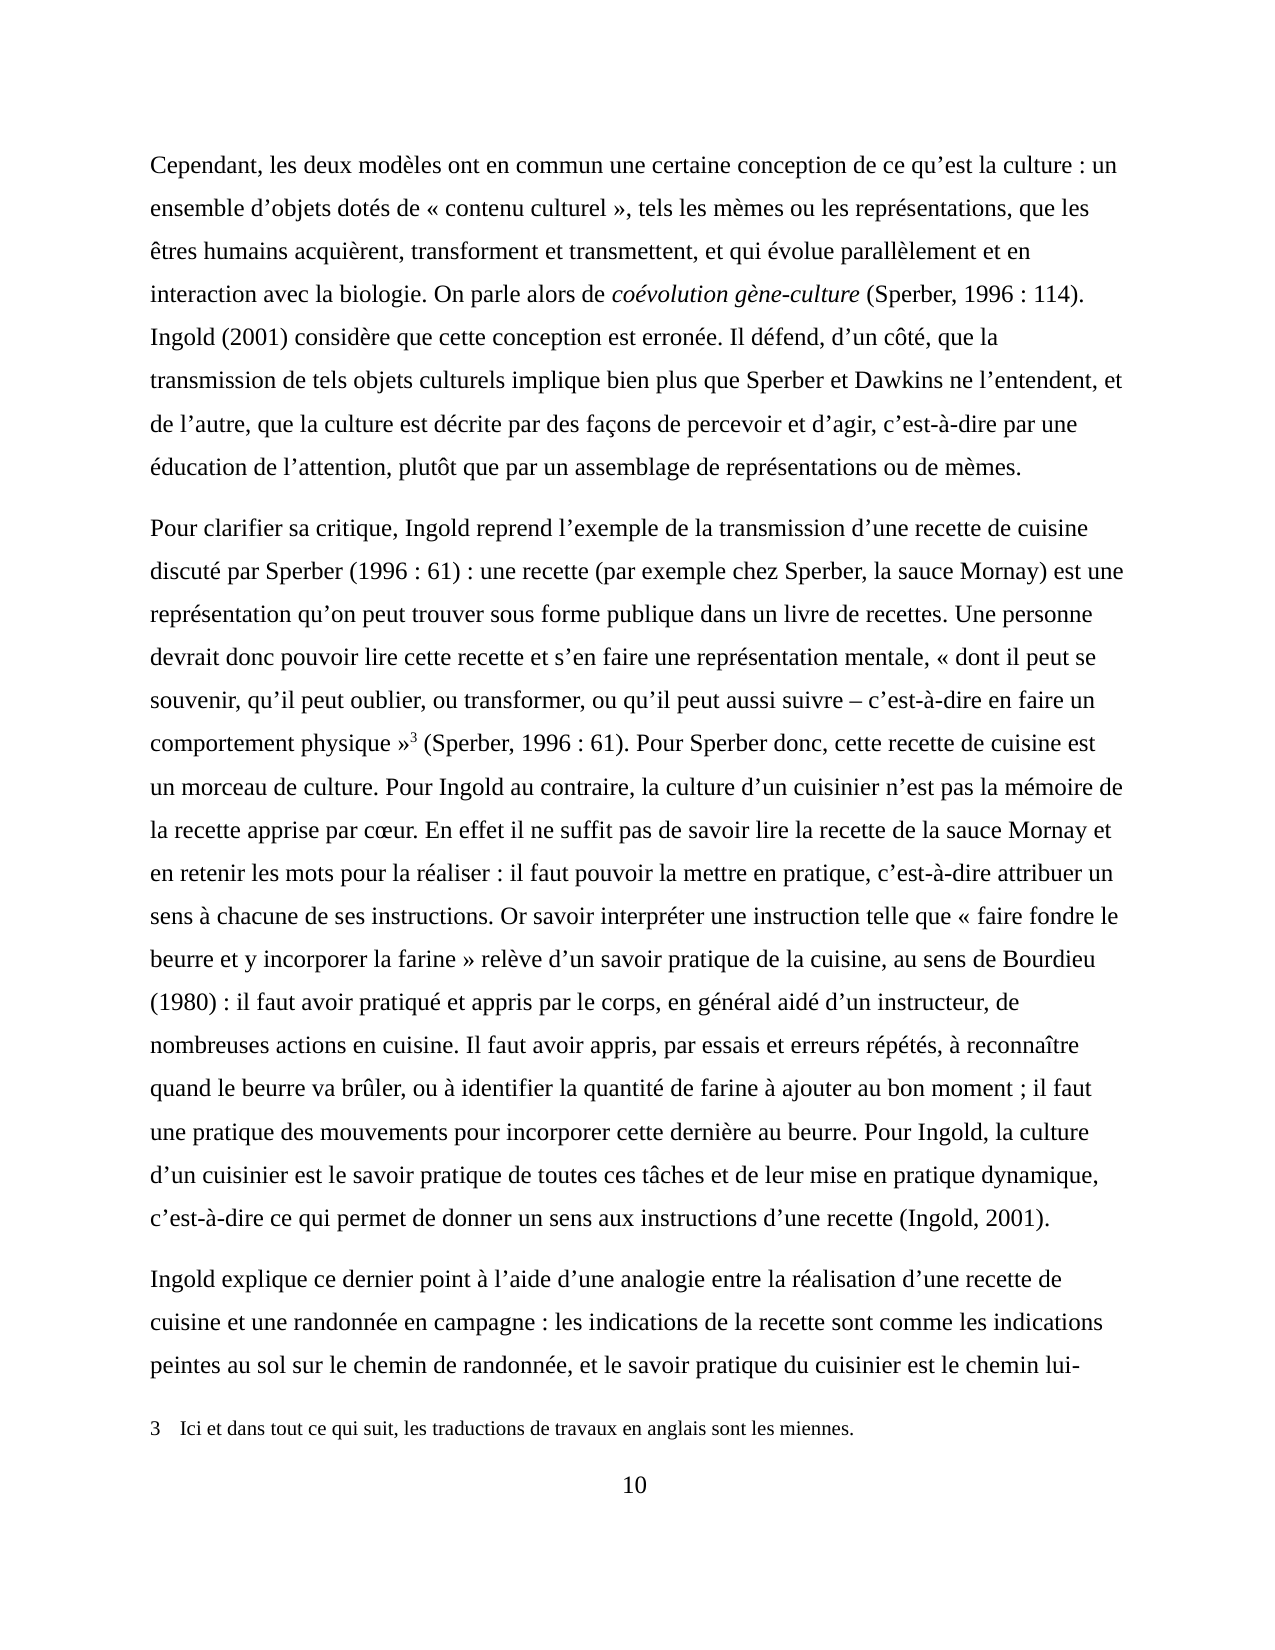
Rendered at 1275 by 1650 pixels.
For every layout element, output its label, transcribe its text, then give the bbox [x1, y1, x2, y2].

text Pour clarifier sa critique, Ingold reprend l’exemple de la transmission d’une recette de cuisine discuté par Sperber (1996 : 61) : une recette (par exemple chez Sperber, la sauce Mornay) est une représentation qu’on peut trouver sous forme publique dans un livre de recettes. Une personne devrait donc pouvoir lire cette recette et s’en faire une représentation mentale, « dont il peut se souvenir, qu’il peut oublier, ou transformer, ou qu’il peut aussi suivre – c’est-à-dire en faire un comportement physique » (Sperber, 1996 : 61). Pour Sperber donc, cette recette de cuisine est un morceau de culture. Pour Ingold au contraire, la culture d’un cuisinier n’est pas la mémoire de la recette apprise par cœur. En effet il ne suffit pas de savoir lire la recette de la sauce Mornay et en retenir les mots pour la réaliser : il faut pouvoir la mettre en pratique, c’est-à-dire attribuer un sens à chacune de ses instructions. Or savoir interpréter une instruction telle que « faire fondre le beurre et y incorporer la farine » relève d’un savoir pratique de la cuisine, au sens de Bourdieu (1980) : il faut avoir pratiqué et appris par le corps, en général aidé d’un instructeur, de nombreuses actions en cuisine. Il faut avoir appris, par essais et erreurs répétés, à reconnaître quand le beurre va brûler, ou à identifier la quantité de farine à ajouter au bon moment ; il faut une pratique des mouvements pour incorporer cette dernière au beurre. Pour Ingold, la culture d’un cuisinier est le savoir pratique de toutes ces tâches et de leur mise en pratique dynamique, c’est-à-dire ce qui permet de donner un sens aux instructions d’une recette (Ingold, 2001). [150, 513, 1125, 1232]
text Ingold explique ce dernier point à l’aide d’une analogie entre la réalisation d’une recette de cuisine et une randonnée en campagne : les indications de la recette sont comme les indications peintes au sol sur le chemin de randonnée, et le savoir pratique du cuisinier est le chemin lui- [150, 1264, 1125, 1379]
text Cependant, les deux modèles ont en commun une certaine conception de ce qu’est la culture : un ensemble d’objets dotés de « contenu culturel », tels les mèmes ou les représentations, que les êtres humains acquièrent, transforment et transmettent, et qui évolue parallèlement et en interaction avec la biologie. On parle alors de coévolution gène-culture (Sperber, 1996 : 114). Ingold (2001) considère que cette conception est erronée. Il défend, d’un côté, que la transmission de tels objets culturels implique bien plus que Sperber et Dawkins ne l’entendent, et de l’autre, que la culture est décrite par des façons de percevoir et d’agir, c’est-à-dire par une éducation de l’attention, plutôt que par un assemblage de représentations ou de mèmes. [150, 150, 1125, 481]
text Ici et dans tout ce qui suit, les traductions de travaux en anglais sont les miennes. [150, 1416, 1125, 1440]
